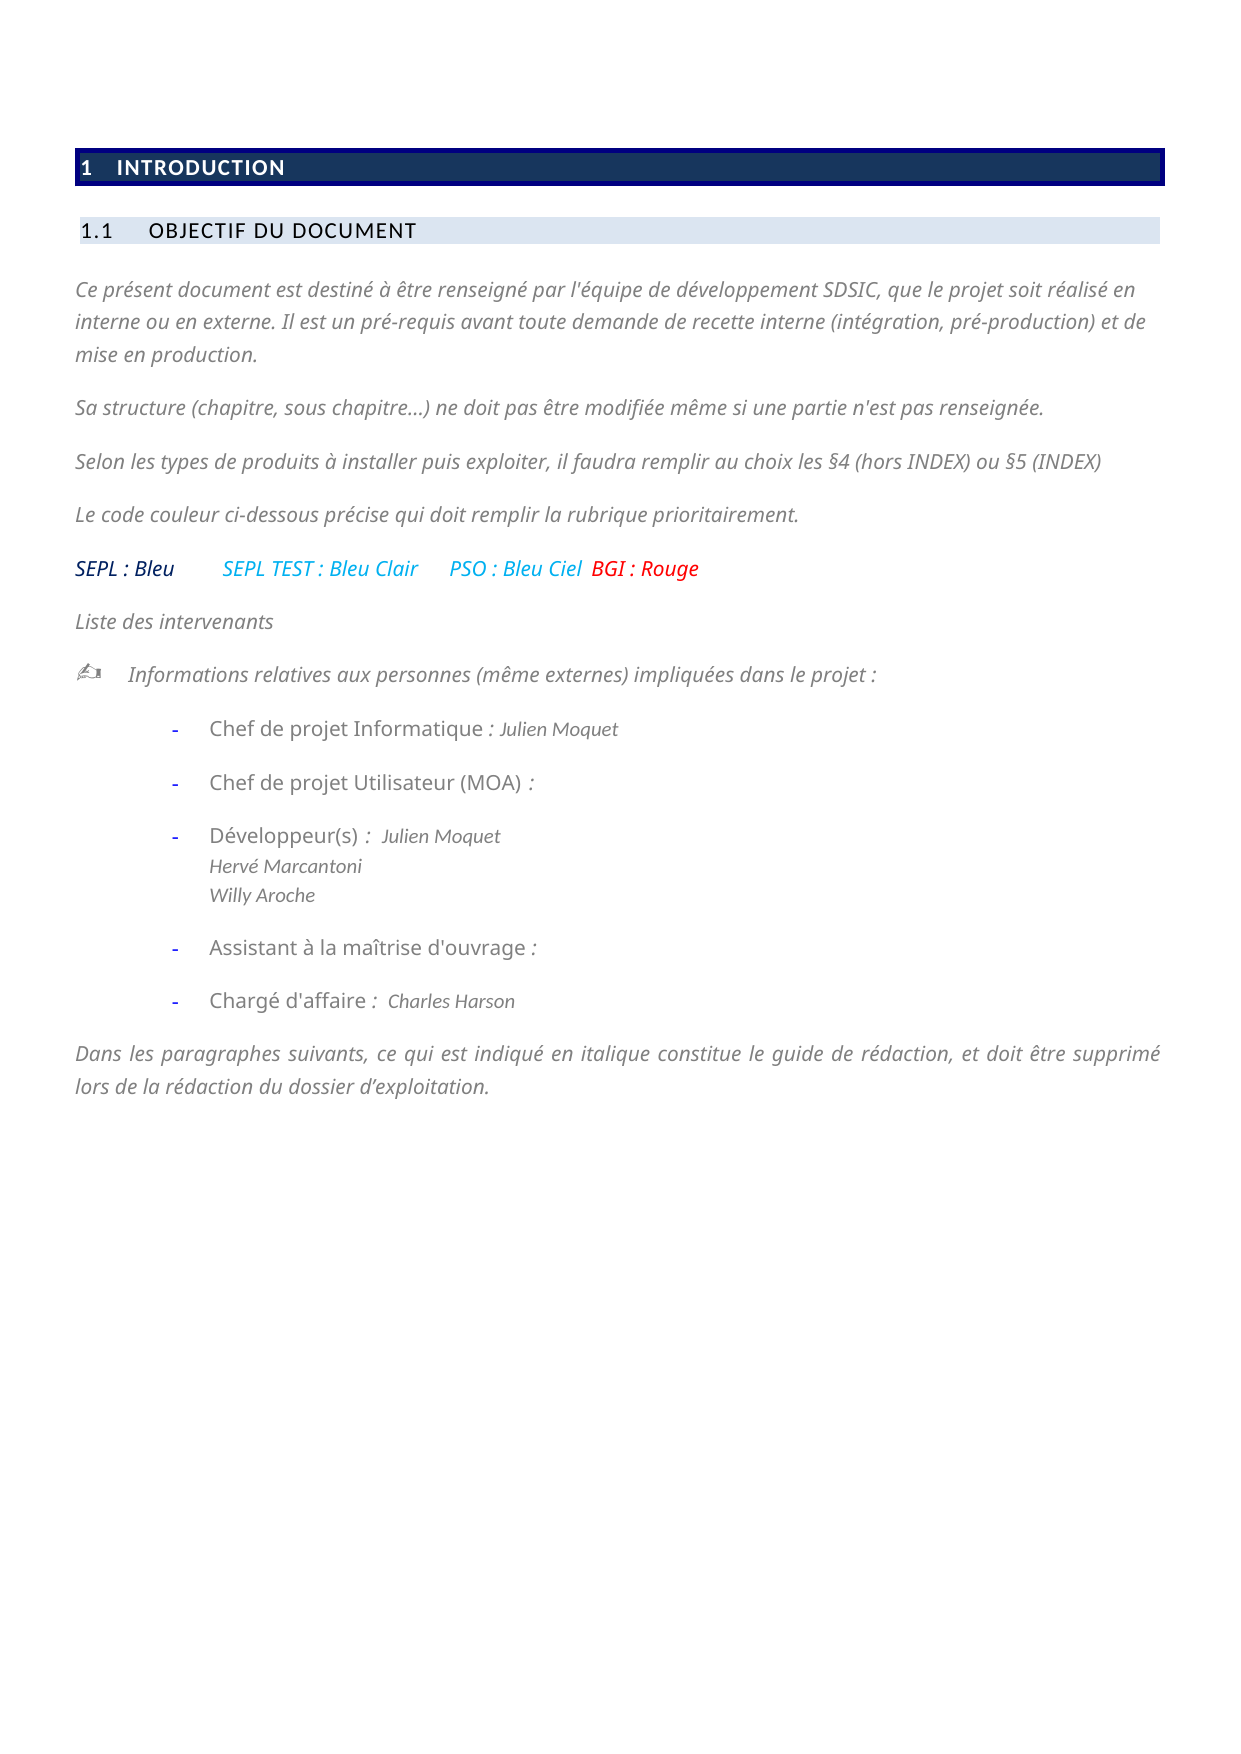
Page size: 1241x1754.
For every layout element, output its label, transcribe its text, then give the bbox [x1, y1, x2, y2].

subtitle Introduction [80, 153, 1160, 181]
subtitle Objectif du document [80, 217, 1160, 244]
list Assistant à la maîtrise d'ouvrage : [172, 933, 1165, 961]
text Sa structure (chapitre, sous chapitre…) ne doit pas être modifiée même si une partie n'est pas renseignée. [75, 393, 1165, 422]
text Dans les paragraphes suivants, ce qui est indiqué en italique constitue le guide de rédaction, et doit être supprimé lors de la rédaction du dossier d’exploitation. [75, 1039, 1165, 1101]
text Selon les types de produits à installer puis exploiter, il faudra remplir au choix les §4 (hors INDEX) ou §5 (INDEX) [75, 447, 1165, 475]
list Chargé d'affaire : Charles Harson [172, 986, 1165, 1014]
text SEPL : Bleu SEPL TEST : Bleu Clair PSO : Bleu Ciel BGI : Rouge [75, 554, 1165, 582]
list Informations relatives aux personnes (même externes) impliquées dans le projet : [75, 661, 1165, 689]
text Liste des intervenants [75, 607, 1165, 636]
text Ce présent document est destiné à être renseigné par l'équipe de développement SDSIC, que le projet soit réalisé en interne ou en externe. Il est un pré-requis avant toute demande de recette interne (intégration, pré-production) et de mise en production. [75, 275, 1165, 368]
text Le code couleur ci-dessous précise qui doit remplir la rubrique prioritairement. [75, 500, 1165, 529]
list Développeur(s) : Julien Moquet Hervé Marcantoni Willy Aroche [172, 821, 1165, 908]
list Chef de projet Informatique : Julien Moquet [172, 714, 1165, 743]
list Chef de projet Utilisateur (MOA) : [172, 768, 1165, 796]
